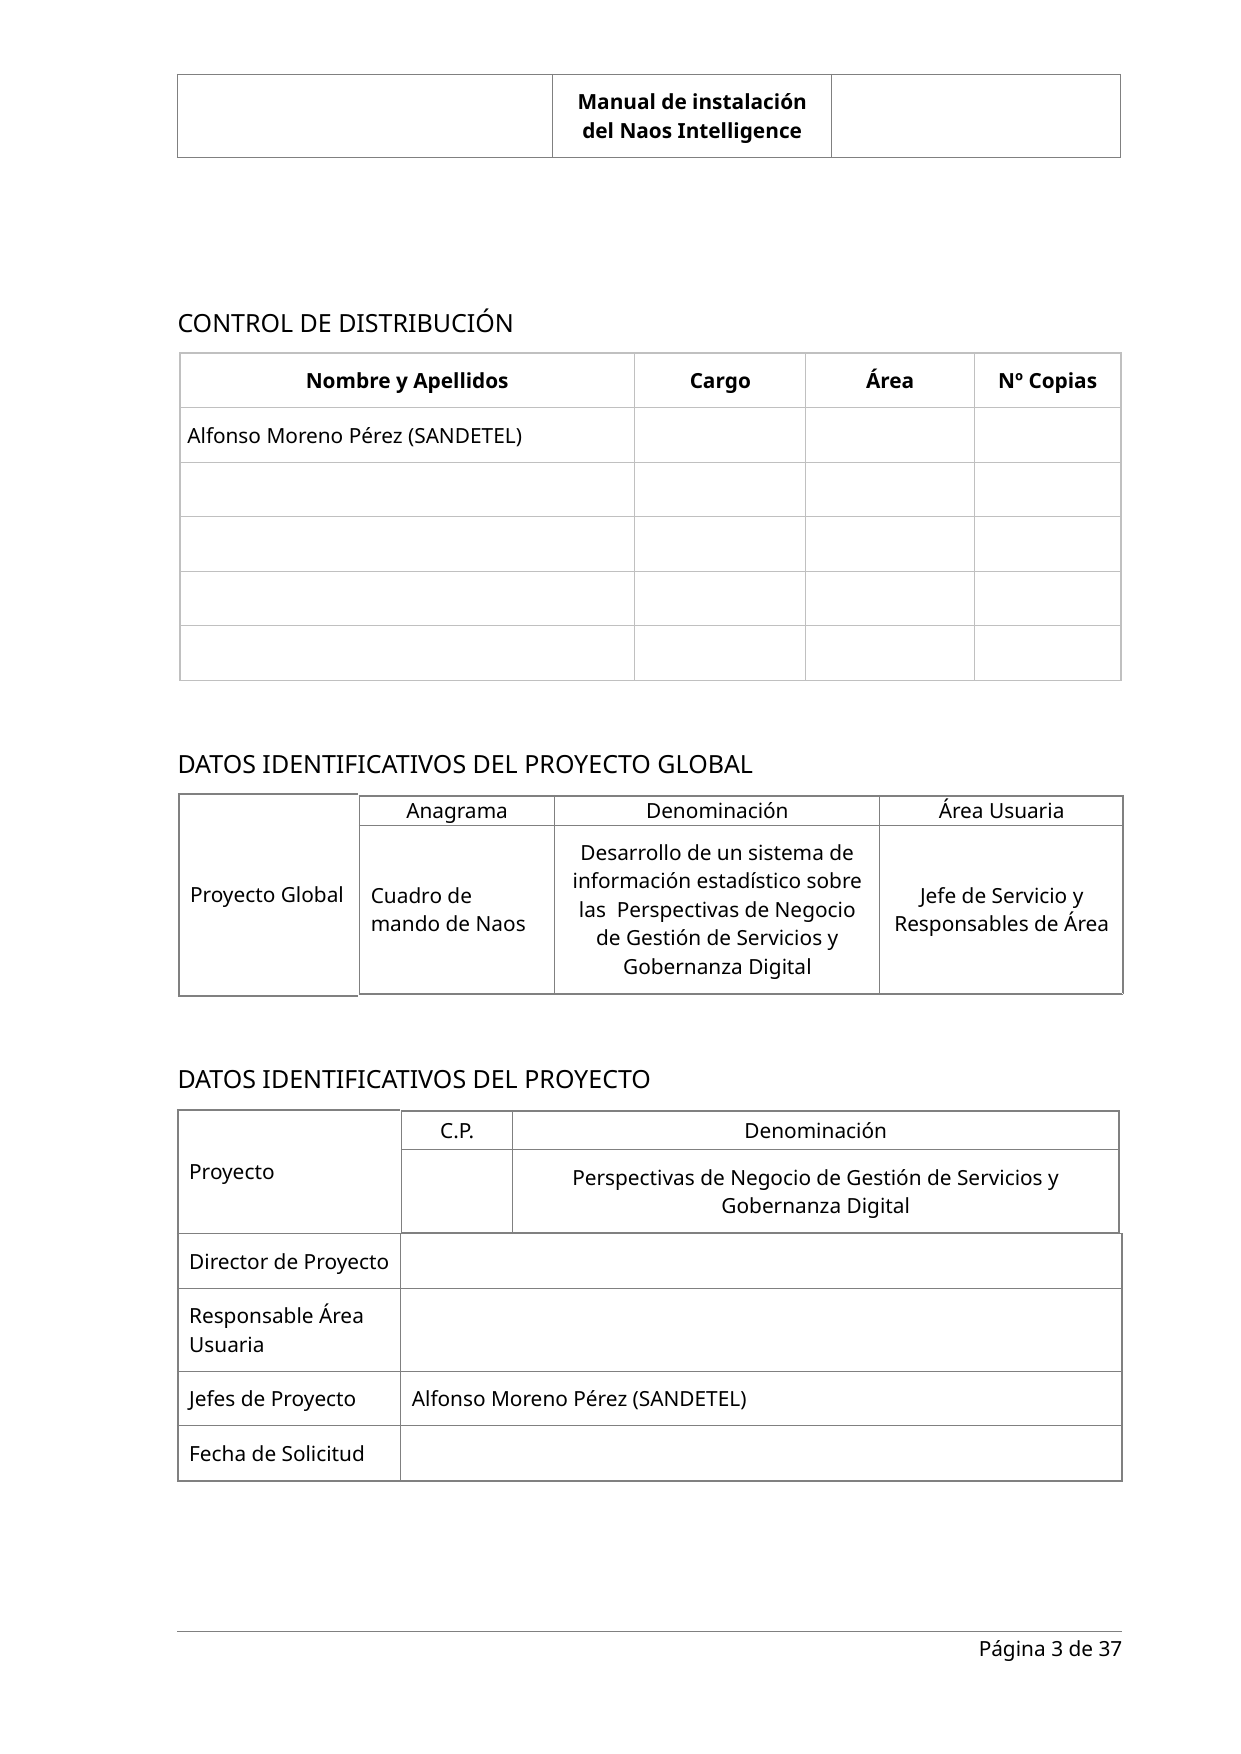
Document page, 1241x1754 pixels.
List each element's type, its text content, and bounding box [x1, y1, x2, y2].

text CONTROL DE DISTRIBUCIÓN [177, 306, 1122, 340]
table_header Denominación [513, 1112, 1118, 1149]
table_header Denominación [555, 797, 879, 825]
table_cell [635, 626, 805, 679]
table_cell [806, 626, 974, 679]
table_cell Director de Proyecto [179, 1234, 400, 1288]
table_cell Responsable Área Usuaria [179, 1289, 400, 1371]
table_cell [806, 517, 974, 571]
table_cell Jefe de Servicio y Responsables de Área [880, 826, 1122, 993]
table_cell [181, 572, 634, 625]
table_cell [635, 572, 805, 625]
table_cell [401, 1426, 1121, 1480]
table_header Cargo [635, 354, 805, 407]
table_cell Perspectivas de Negocio de Gestión de Servicios y Gobernanza Digital [513, 1150, 1118, 1232]
table_header Área [806, 354, 974, 407]
table_header Nombre y Apellidos [181, 354, 634, 407]
table_cell Jefes de Proyecto [179, 1372, 400, 1425]
table_cell [806, 463, 974, 516]
table_cell [635, 408, 805, 462]
table_cell Desarrollo de un sistema de información estadístico sobre las Perspectivas de Negocio de Gestión de Servicios y Gobernanza Digital [555, 826, 879, 993]
table_header Área Usuaria [880, 797, 1122, 825]
table_cell [806, 408, 974, 462]
table_cell [181, 463, 634, 516]
table_cell Alfonso Moreno Pérez (SANDETEL) [401, 1372, 1121, 1425]
table_cell [975, 408, 1120, 462]
table_header Proyecto Global [180, 795, 358, 994]
table_cell [975, 626, 1120, 679]
table_cell Fecha de Solicitud [179, 1426, 400, 1480]
table_cell [635, 463, 805, 516]
table_header Proyecto [179, 1111, 400, 1233]
table_header C.P. [402, 1112, 512, 1149]
table_cell [402, 1150, 512, 1232]
text DATOS IDENTIFICATIVOS DEL PROYECTO [177, 1062, 1122, 1096]
text DATOS IDENTIFICATIVOS DEL PROYECTO GLOBAL [177, 747, 1122, 781]
table_cell [975, 572, 1120, 625]
table_cell [975, 517, 1120, 571]
table_cell [401, 1289, 1121, 1371]
table_cell Alfonso Moreno Pérez (SANDETEL) [181, 408, 634, 462]
table_cell [401, 1234, 1121, 1288]
table_cell [181, 626, 634, 679]
table_header Nº Copias [975, 354, 1120, 407]
table_cell [181, 517, 634, 571]
table_cell [975, 463, 1120, 516]
table_cell [635, 517, 805, 571]
table_cell [806, 572, 974, 625]
table_cell Cuadro de mando de Naos [360, 826, 554, 993]
table_header Anagrama [360, 797, 554, 825]
